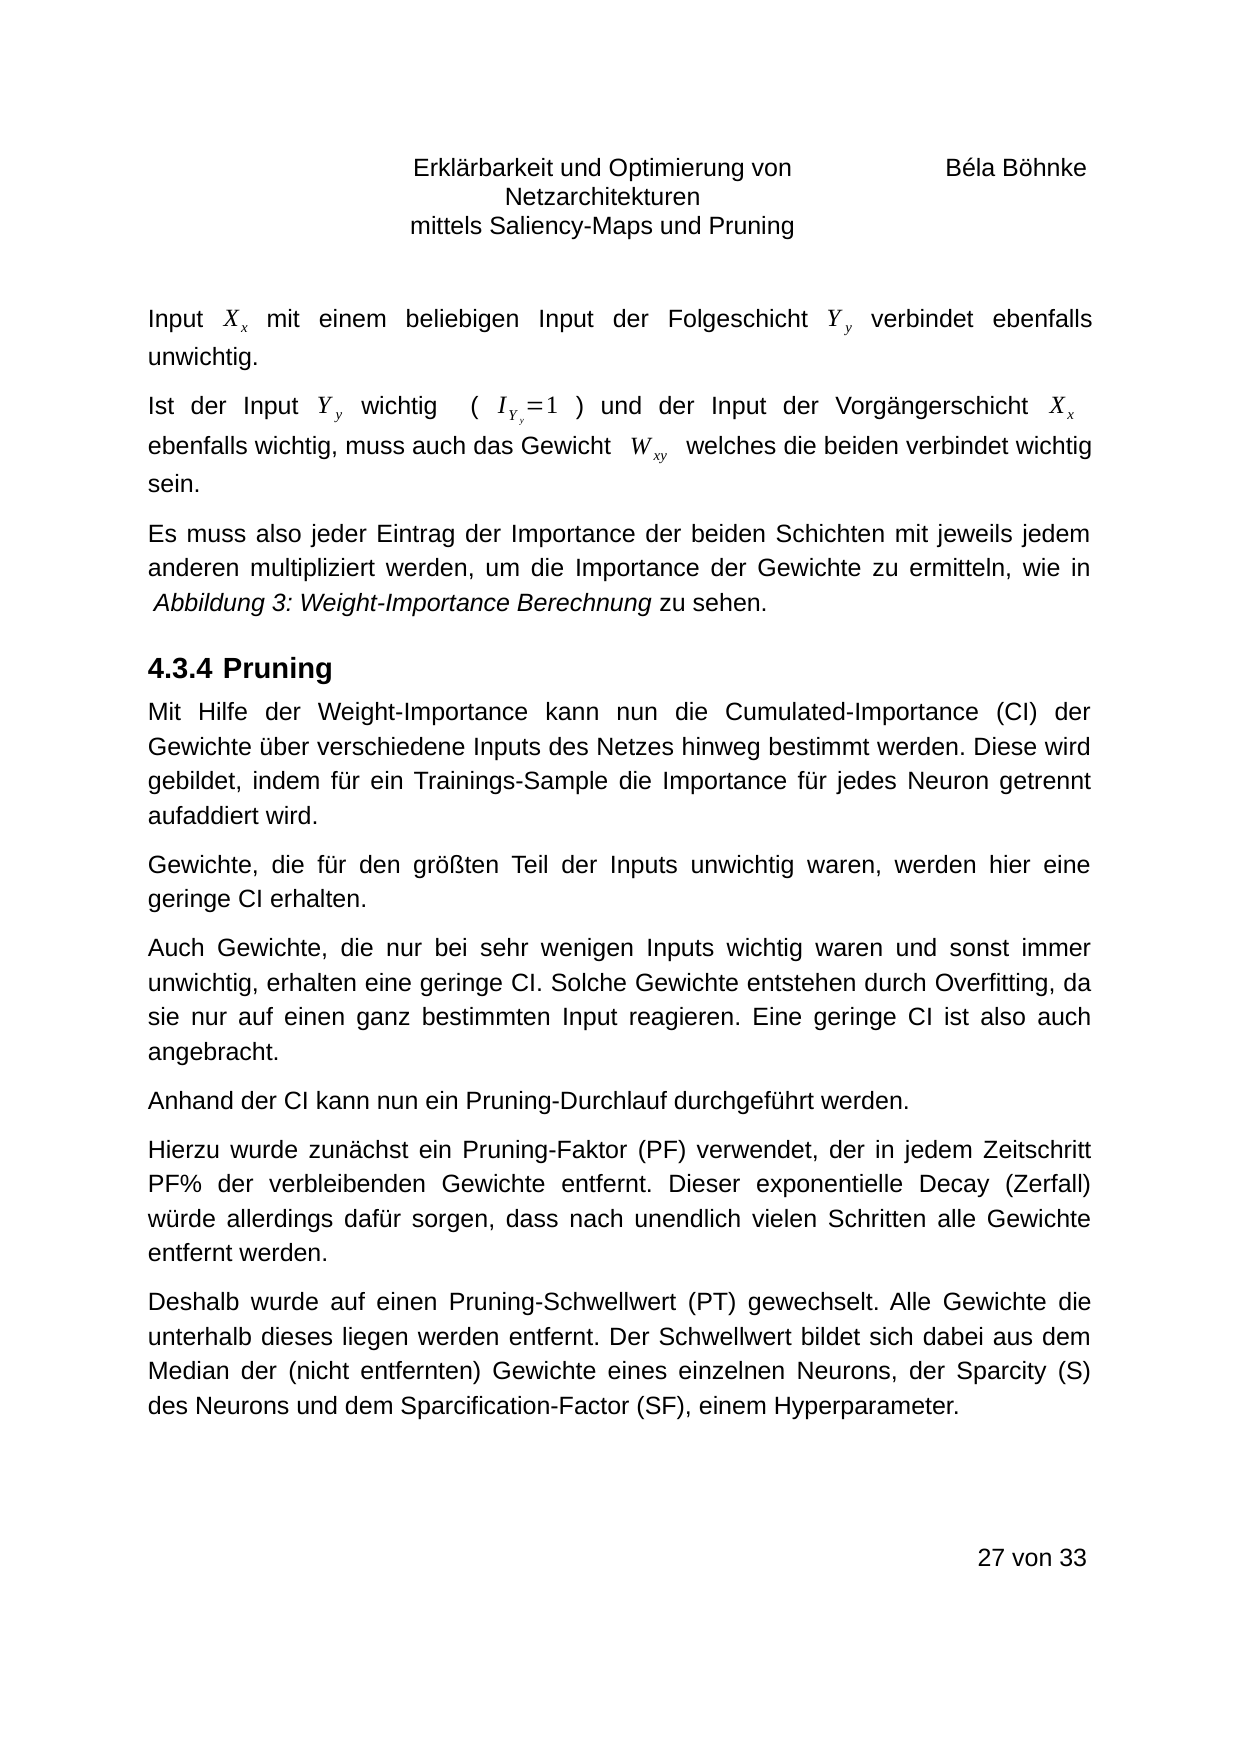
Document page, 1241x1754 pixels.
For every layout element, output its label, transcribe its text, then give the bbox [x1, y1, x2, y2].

text Deshalb wurde auf einen Pruning-Schwellwert (PT) gewechselt. Alle Gewichte die unterhalb dieses liegen werden entfernt. Der Schwellwert bildet sich dabei aus dem Median der (nicht entfernten) Gewichte eines einzelnen Neurons, der Sparcity (S) des Neurons und dem Sparcification-Factor (SF), einem Hyperparameter. [148, 1287, 1093, 1419]
text Ähnlich ist ein Gewichtwelches einen unwichtigen Inputmit einem beliebigen Input der Folgeschichtverbindet ebenfalls unwichtig. [148, 303, 1093, 371]
text Anhand der CI kann nun ein Pruning-Durchlauf durchgeführt werden. [148, 1086, 1093, 1114]
subtitle Pruning [148, 651, 1093, 685]
text Gewichte, die für den größten Teil der Inputs unwichtig waren, werden hier eine geringe CI erhalten. [148, 850, 1093, 913]
text Mit Hilfe der Weight-Importance kann nun die Cumulated-Importance (CI) der Gewichte über verschiedene Inputs des Netzes hinweg bestimmt werden. Diese wird gebildet, indem für ein Trainings-Sample die Importance für jedes Neuron getrennt aufaddiert wird. [148, 697, 1093, 829]
text Es muss also jeder Eintrag der Importance der beiden Schichten mit jeweils jedem anderen multipliziert werden, um die Importance der Gewichte zu ermitteln, wie in Abbildung 3: Weight-Importance Berechnung zu sehen. [148, 518, 1093, 616]
text Auch Gewichte, die nur bei sehr wenigen Inputs wichtig waren und sonst immer unwichtig, erhalten eine geringe CI. Solche Gewichte entstehen durch Overfitting, da sie nur auf einen ganz bestimmten Input reagieren. Eine geringe CI ist also auch angebracht. [148, 933, 1093, 1065]
text Hierzu wurde zunächst ein Pruning-Faktor (PF) verwendet, der in jedem Zeitschritt PF% der verbleibenden Gewichte entfernt. Dieser exponentielle Decay (Zerfall) würde allerdings dafür sorgen, dass nach unendlich vielen Schritten alle Gewichte entfernt werden. [148, 1135, 1093, 1267]
text Ist der Inputwichtig () und der Input der Vorgängerschichtebenfalls wichtig, muss auch das Gewichtwelches die beiden verbindet wichtig sein. [148, 391, 1093, 498]
